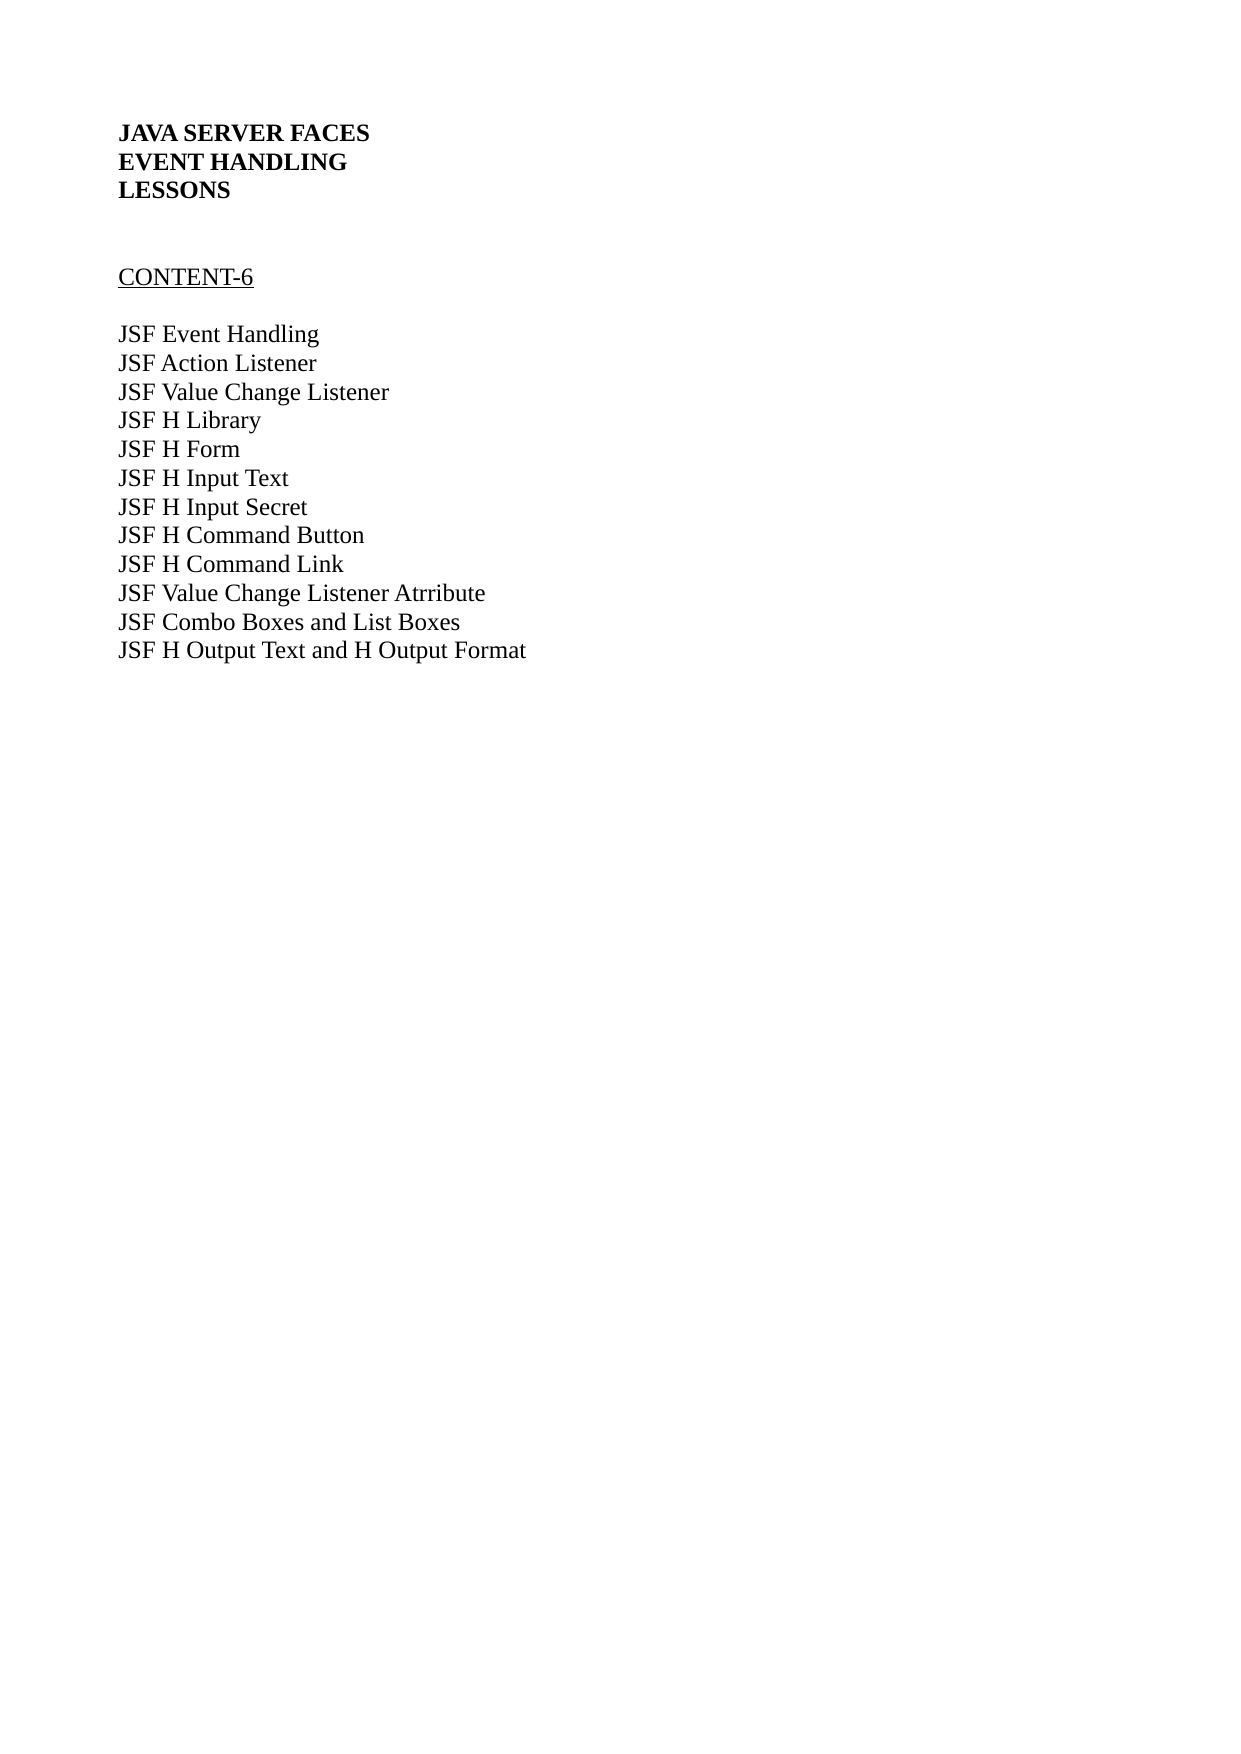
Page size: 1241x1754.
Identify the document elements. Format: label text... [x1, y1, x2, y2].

text CONTENT-6 [118, 262, 1122, 291]
text LESSONS [118, 176, 1122, 204]
text EVENT HANDLING [118, 147, 1122, 176]
text JSF Combo Boxes and List Boxes [118, 607, 1122, 636]
text JSF Event Handling [118, 319, 1122, 348]
text JSF H Command Link [118, 549, 1122, 578]
text JSF H Command Button [118, 521, 1122, 549]
text JSF Action Listener [118, 348, 1122, 377]
text JAVA SERVER FACES [118, 118, 1122, 147]
text JSF Value Change Listener Atrribute [118, 578, 1122, 607]
text JSF H Input Text [118, 463, 1122, 492]
text JSF H Input Secret [118, 492, 1122, 521]
text JSF H Library [118, 406, 1122, 434]
text JSF H Output Text and H Output Format [118, 636, 1122, 664]
text JSF H Form [118, 434, 1122, 463]
text JSF Value Change Listener [118, 377, 1122, 406]
